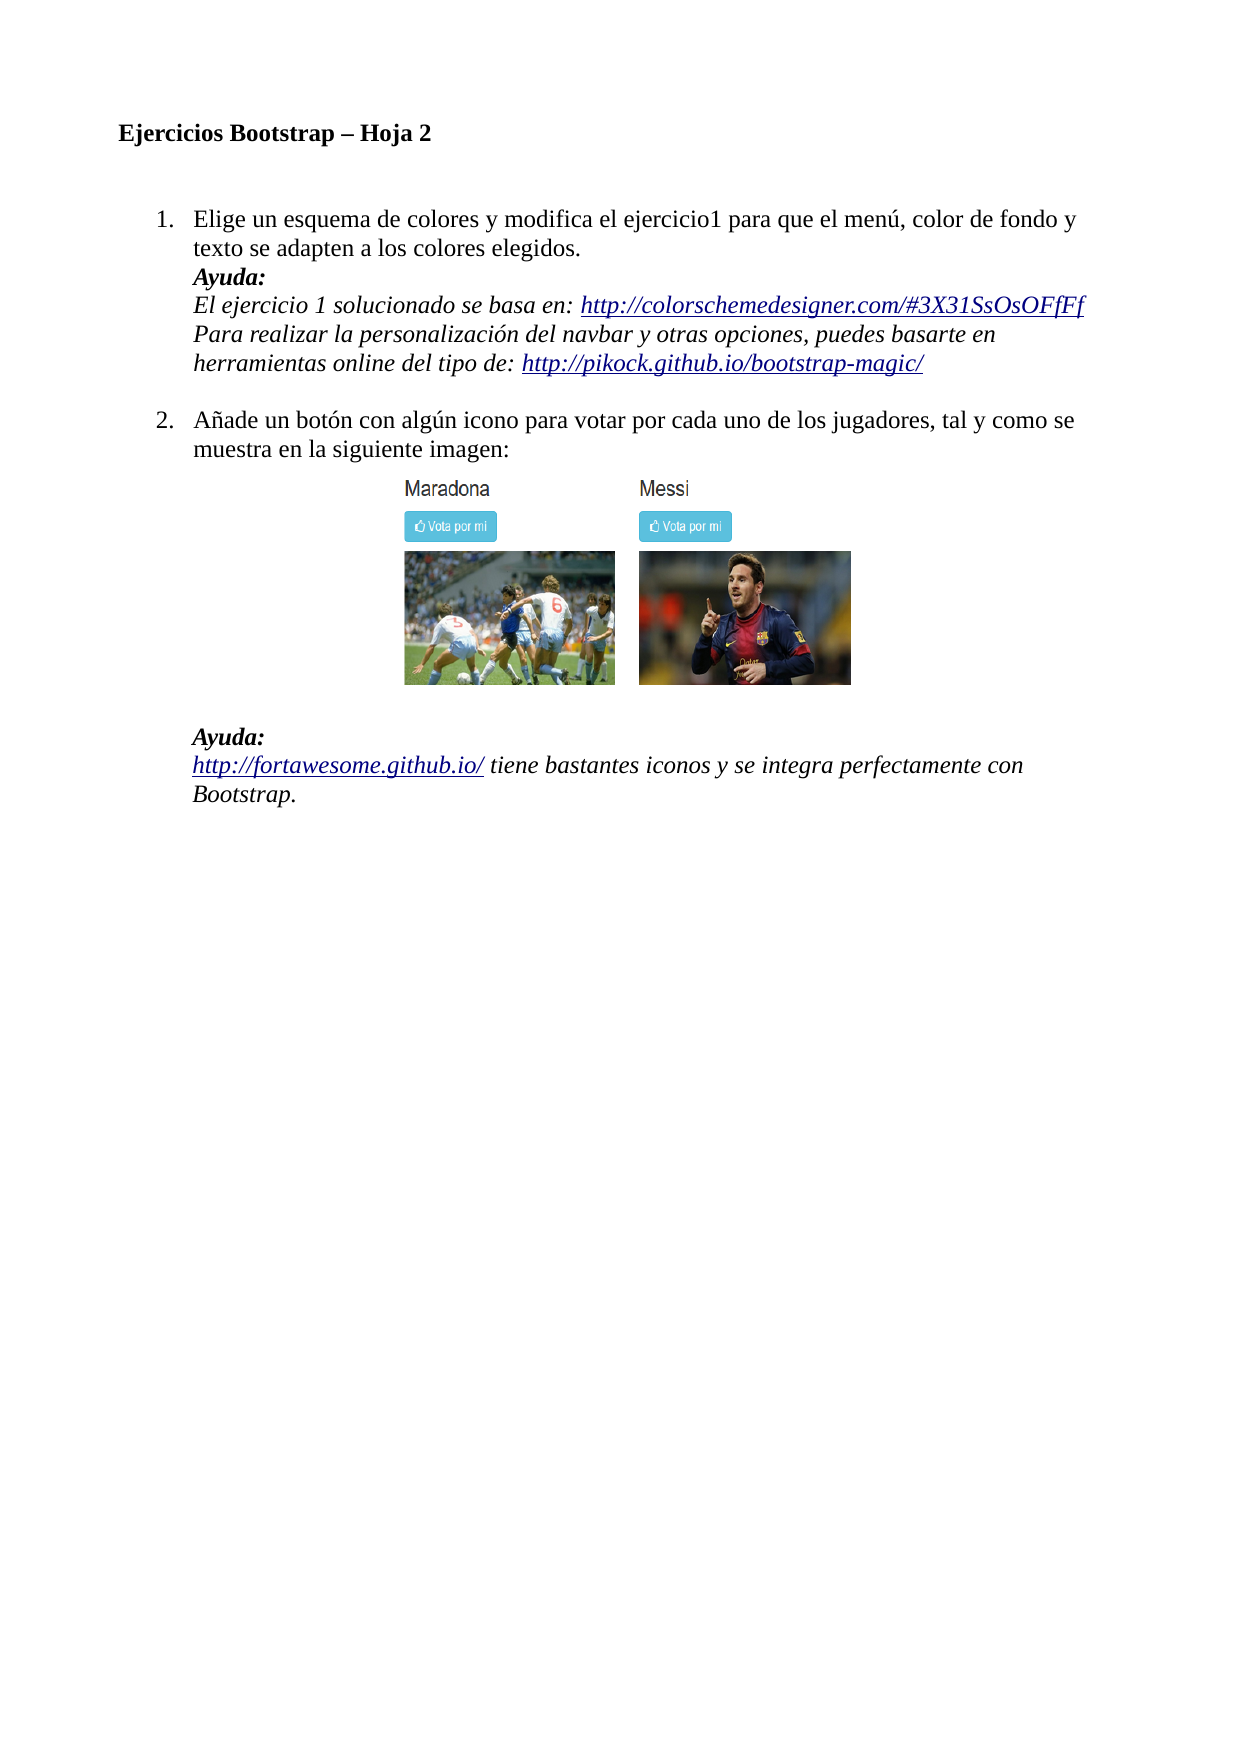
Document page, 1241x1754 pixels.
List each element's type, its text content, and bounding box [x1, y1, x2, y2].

picture [376, 463, 864, 704]
text Ayuda: [118, 722, 1122, 751]
list Elige un esquema de colores y modifica el ejercicio1 para que el menú, color de fondo y texto se adapten a los colores elegidos. [156, 204, 1122, 262]
list Para realizar la personalización del navbar y otras opciones, puedes basarte en herramientas online del tipo de: http://pikock.github.io/bootstrap-magic/ [156, 319, 1122, 377]
text Ejercicios Bootstrap – Hoja 2 [118, 118, 1122, 147]
list El ejercicio 1 solucionado se basa en: http://colorschemedesigner.com/#3X31SsOsOFfFf [156, 291, 1122, 319]
list Ayuda: [156, 262, 1122, 291]
text http://fortawesome.github.io/ tiene bastantes iconos y se integra perfectamente con Bootstrap. [118, 751, 1122, 808]
list Añade un botón con algún icono para votar por cada uno de los jugadores, tal y como se muestra en la siguiente imagen: [156, 406, 1122, 463]
